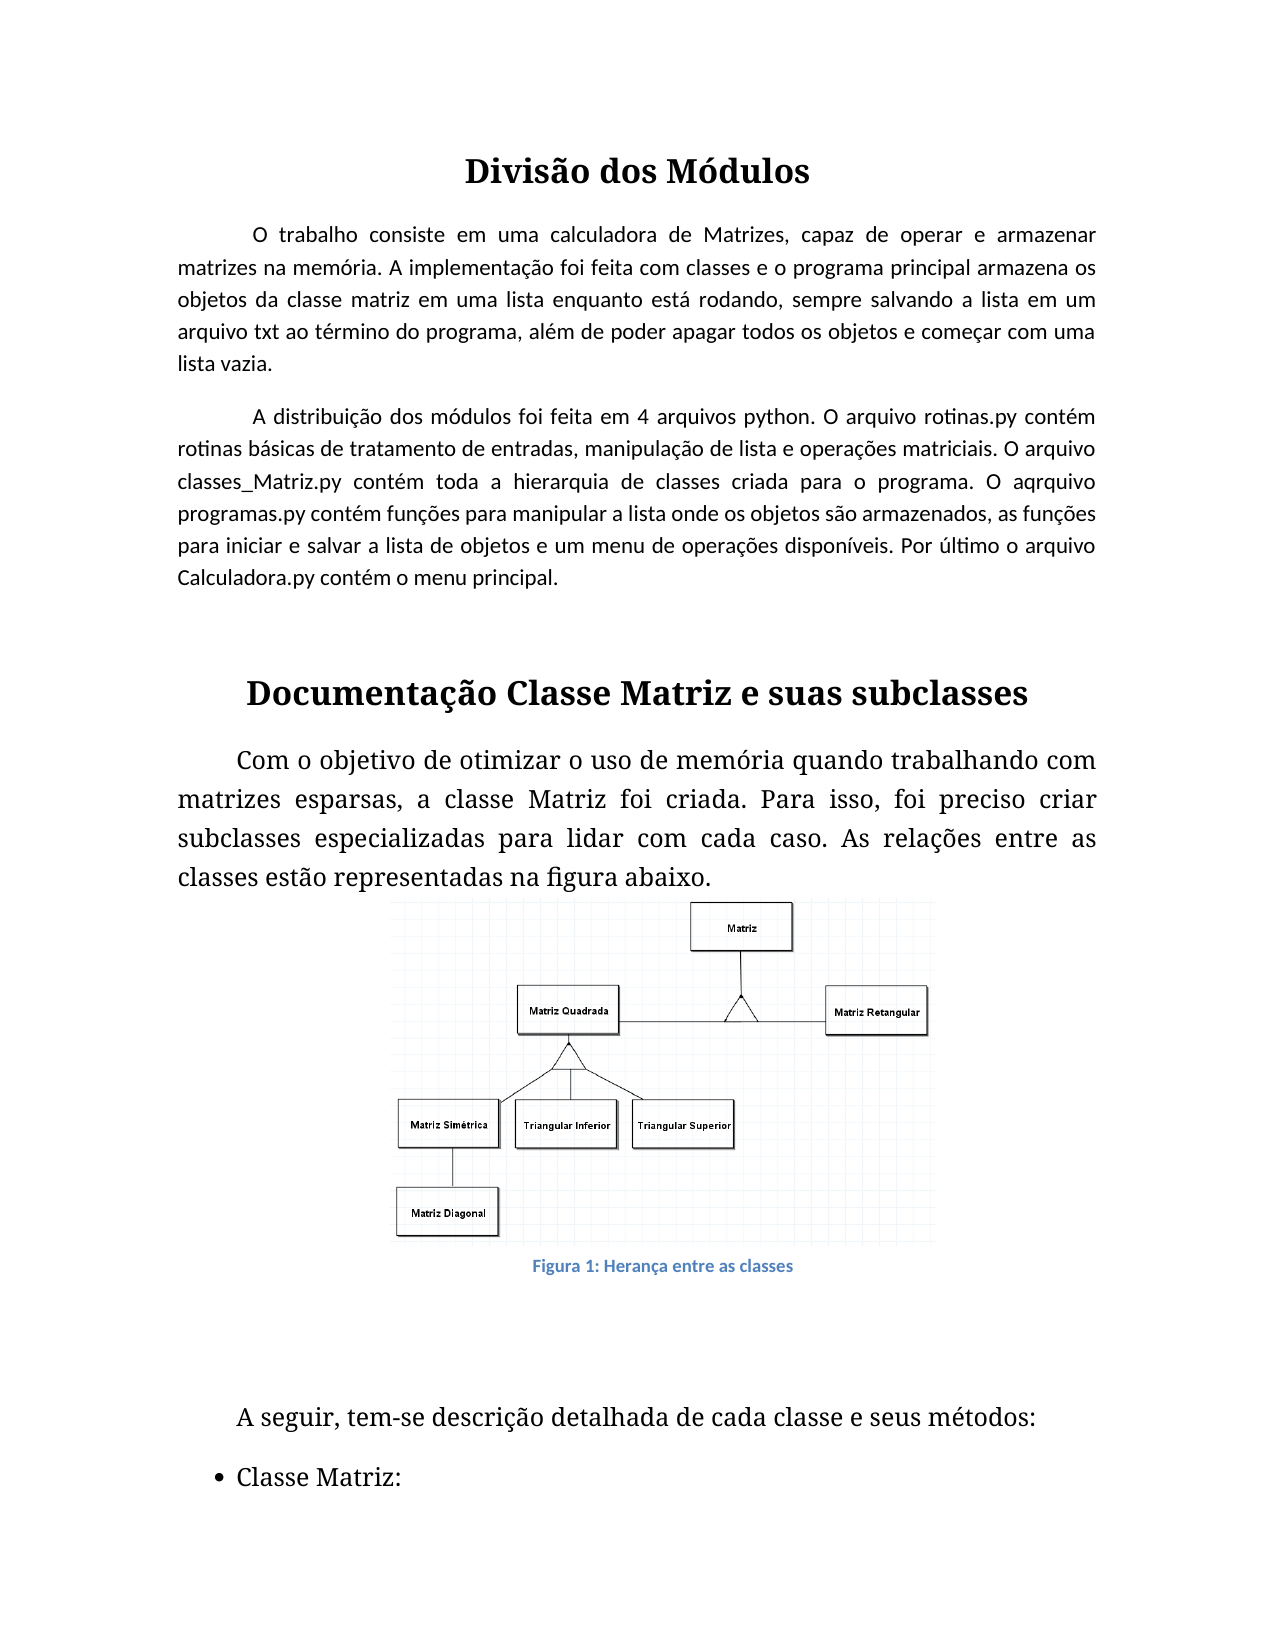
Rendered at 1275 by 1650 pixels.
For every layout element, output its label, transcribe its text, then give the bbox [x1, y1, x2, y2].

text Figura 1: Herança entre as classes [390, 1254, 936, 1277]
text A distribuição dos módulos foi feita em 4 arquivos python. O arquivo rotinas.py contém rotinas básicas de tratamento de entradas, manipulação de lista e operações matriciais. O arquivo classes_Matriz.py contém toda a hierarquia de classes criada para o programa. O aqrquivo programas.py contém funções para manipular a lista onde os objetos são armazenados, as funções para iniciar e salvar a lista de objetos e um menu de operações disponíveis. Por último o arquivo Calculadora.py contém o menu principal. [177, 402, 1098, 591]
list Classe Matriz: [215, 1460, 1098, 1494]
text Documentação Classe Matriz e suas subclasses [177, 669, 1098, 715]
text Divisão dos Módulos [177, 148, 1098, 193]
text O trabalho consiste em uma calculadora de Matrizes, capaz de operar e armazenar matrizes na memória. A implementação foi feita com classes e o programa principal armazena os objetos da classe matriz em uma lista enquanto está rodando, sempre salvando a lista em um arquivo txt ao término do programa, além de poder apagar todos os objetos e começar com uma lista vazia. [177, 221, 1098, 377]
text A seguir, tem-se descrição detalhada de cada classe e seus métodos: [177, 1400, 1098, 1434]
picture [389, 898, 936, 1246]
text Com o objetivo de otimizar o uso de memória quando trabalhando com matrizes esparsas, a classe Matriz foi criada. Para isso, foi preciso criar subclasses especializadas para lidar com cada caso. As relações entre as classes estão representadas na figura abaixo. [177, 742, 1098, 894]
